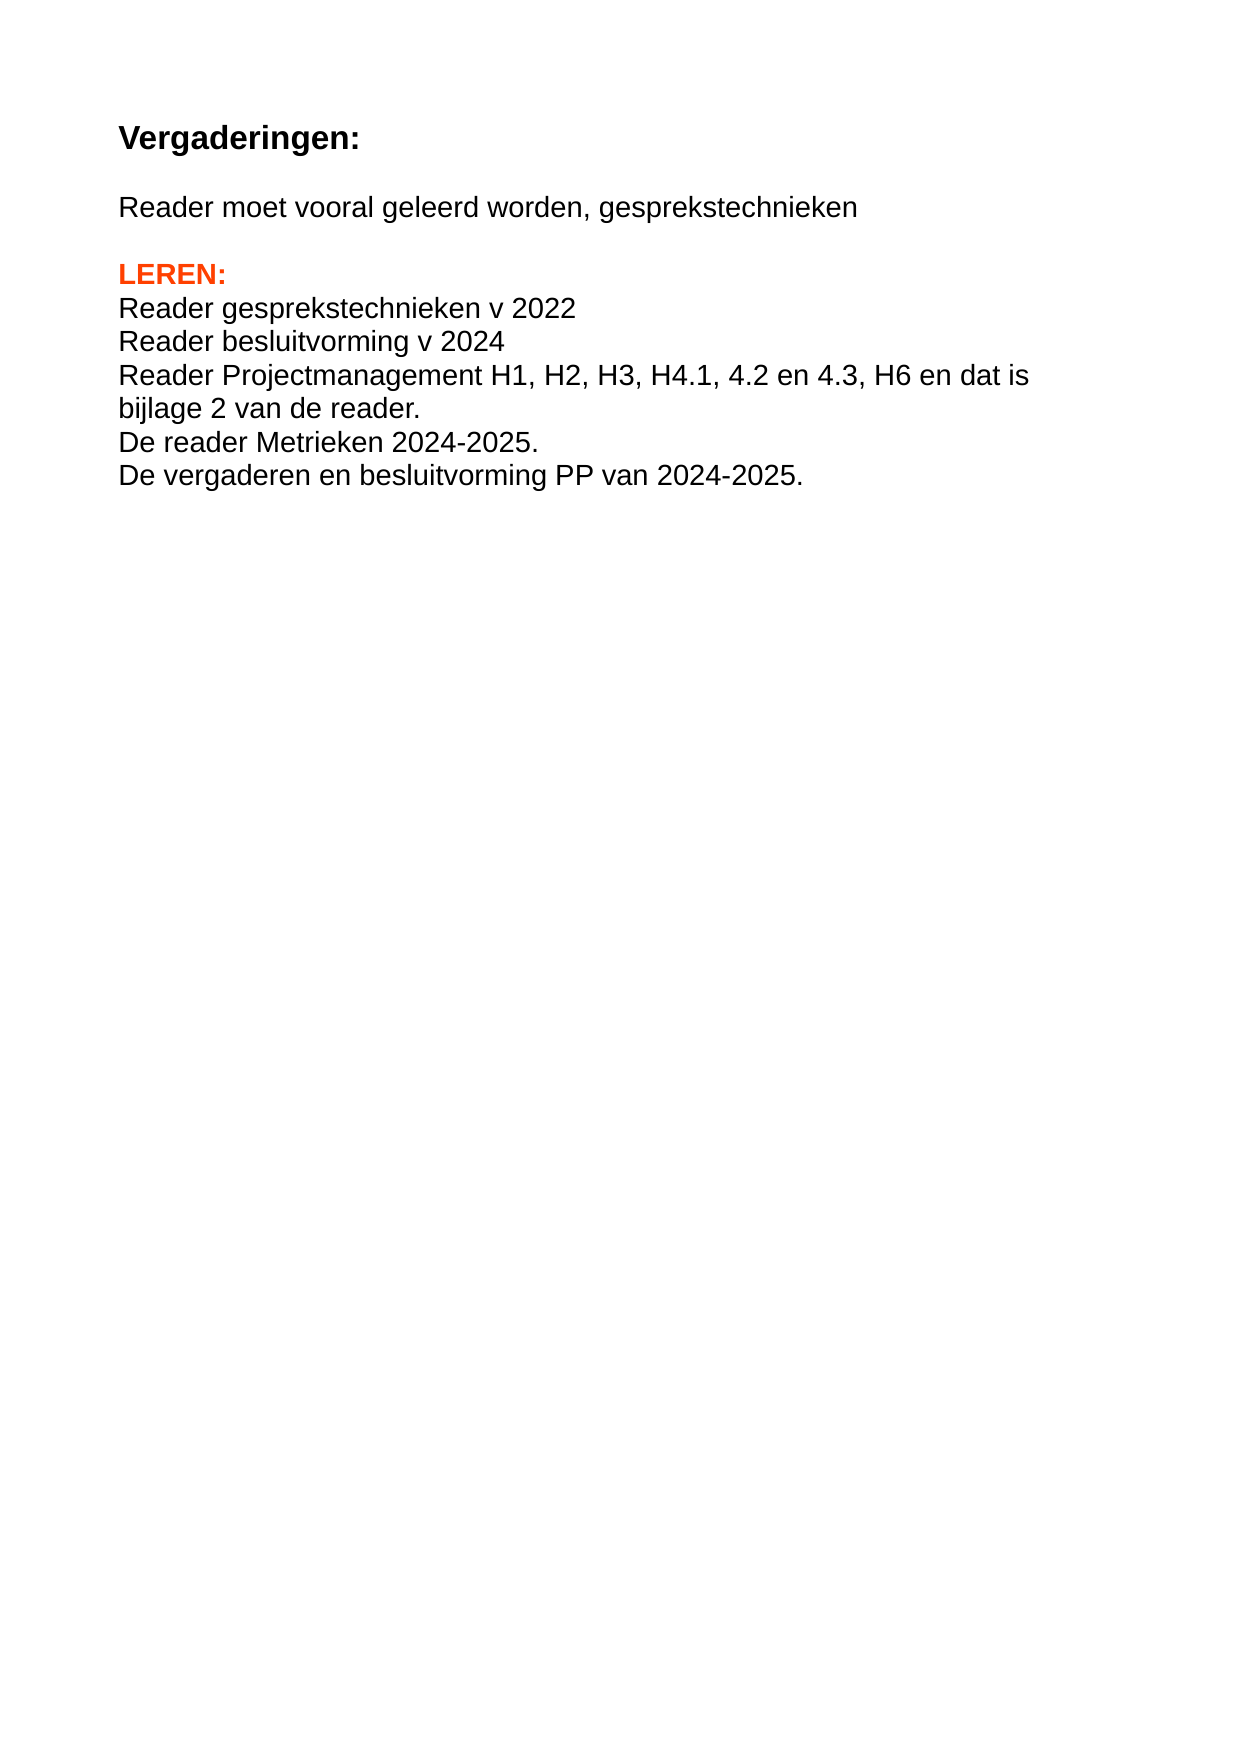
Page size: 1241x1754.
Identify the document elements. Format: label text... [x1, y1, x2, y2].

text De reader Metrieken 2024-2025. [118, 425, 1122, 458]
text Reader Projectmanagement H1, H2, H3, H4.1, 4.2 en 4.3, H6 en dat is bijlage 2 van de reader. [118, 358, 1122, 425]
text Vergaderingen: [118, 118, 1122, 157]
text Reader gesprekstechnieken v 2022 [118, 291, 1122, 324]
text De vergaderen en besluitvorming PP van 2024-2025. [118, 458, 1122, 492]
text Reader besluitvorming v 2024 [118, 324, 1122, 358]
text LEREN: [118, 257, 1122, 291]
text Reader moet vooral geleerd worden, gesprekstechnieken [118, 190, 1122, 224]
